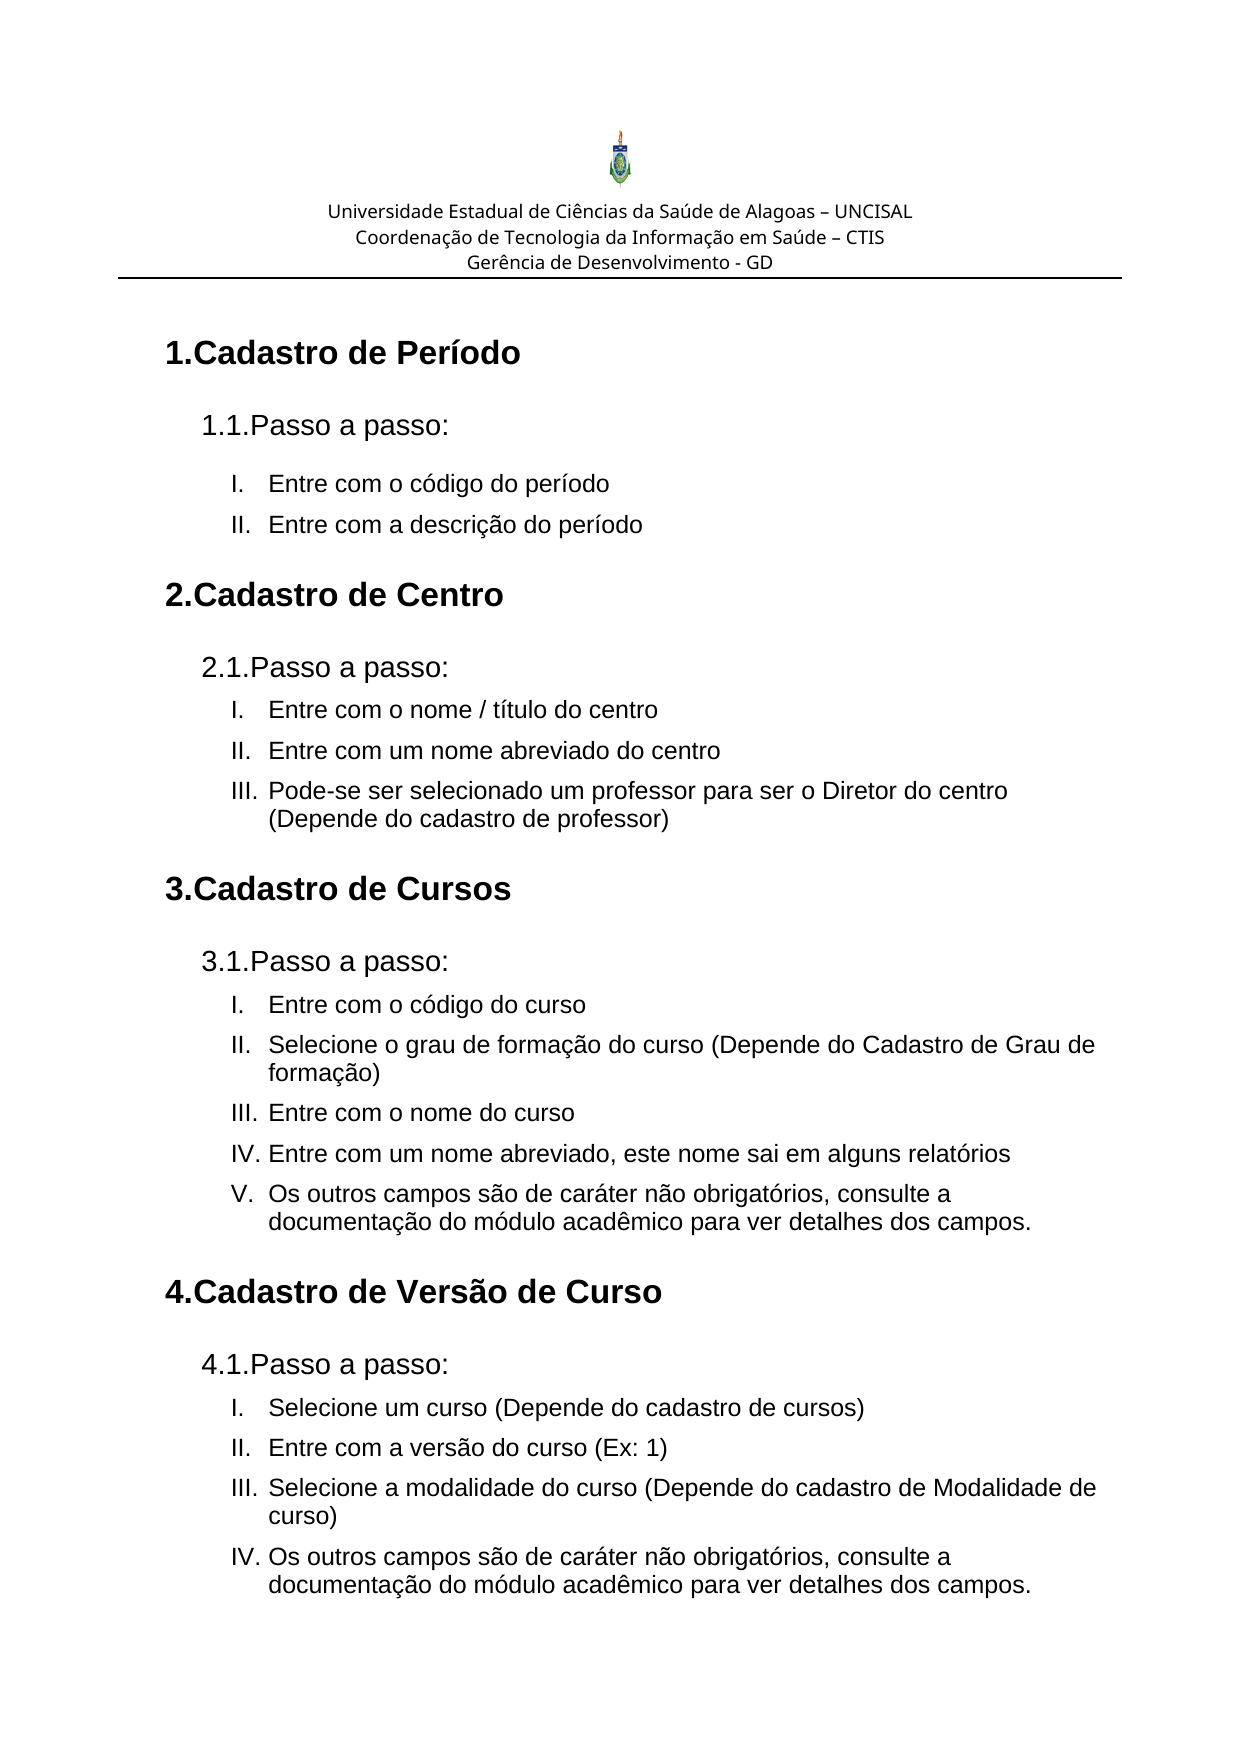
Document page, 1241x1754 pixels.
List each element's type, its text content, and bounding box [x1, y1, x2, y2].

list Entre com o nome / título do centro [231, 696, 1122, 724]
subtitle Cadastro de Centro [156, 576, 1122, 613]
list Entre com a descrição do período [231, 511, 1122, 538]
picture [608, 127, 632, 190]
subtitle Passo a passo: [193, 1348, 1122, 1381]
list Entre com um nome abreviado do centro [231, 737, 1122, 764]
list Entre com o nome do curso [231, 1099, 1122, 1127]
list Selecione o grau de formação do curso (Depende do Cadastro de Grau de formação) [231, 1031, 1122, 1087]
subtitle Passo a passo: [193, 945, 1122, 978]
subtitle Passo a passo: [193, 651, 1122, 684]
subtitle Cadastro de Versão de Curso [156, 1273, 1122, 1311]
list Os outros campos são de caráter não obrigatórios, consulte a documentação do módulo acadêmico para ver detalhes dos campos. [231, 1180, 1122, 1236]
list Os outros campos são de caráter não obrigatórios, consulte a documentação do módulo acadêmico para ver detalhes dos campos. [231, 1543, 1122, 1598]
list Selecione a modalidade do curso (Depende do cadastro de Modalidade de curso) [231, 1474, 1122, 1530]
list Entre com o código do curso [231, 990, 1122, 1018]
list Selecione um curso (Depende do cadastro de cursos) [231, 1393, 1122, 1421]
list Pode-se ser selecionado um professor para ser o Diretor do centro (Depende do cadastro de professor) [231, 777, 1122, 833]
subtitle Passo a passo: [193, 409, 1122, 441]
list Entre com a versão do curso (Ex: 1) [231, 1434, 1122, 1462]
list Entre com um nome abreviado, este nome sai em alguns relatórios [231, 1139, 1122, 1167]
subtitle Cadastro de Cursos [156, 870, 1122, 908]
subtitle Cadastro de Período [156, 334, 1122, 371]
list Entre com o código do período [231, 470, 1122, 498]
